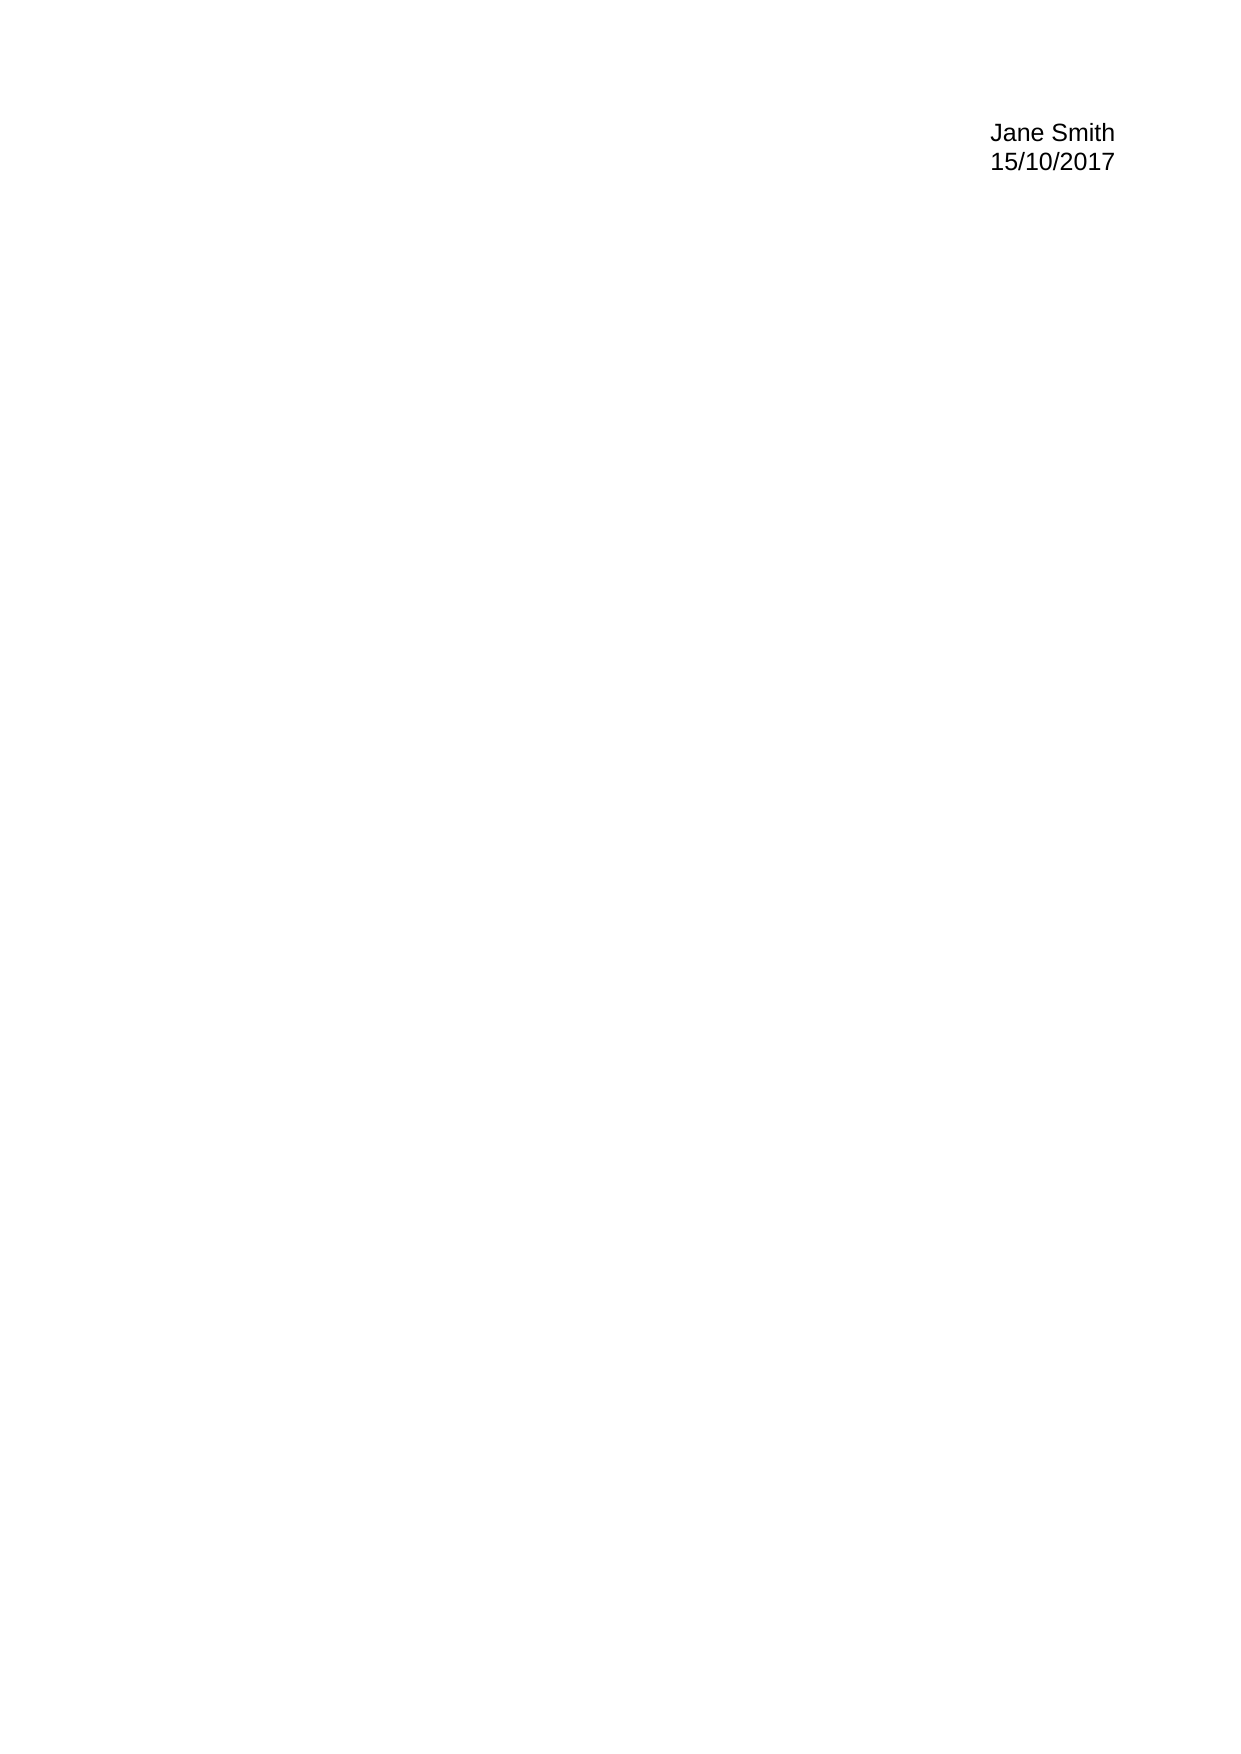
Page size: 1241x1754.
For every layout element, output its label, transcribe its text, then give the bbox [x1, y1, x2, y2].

text 15/10/2017 [118, 147, 1122, 176]
text Jane Smith [118, 118, 1122, 147]
